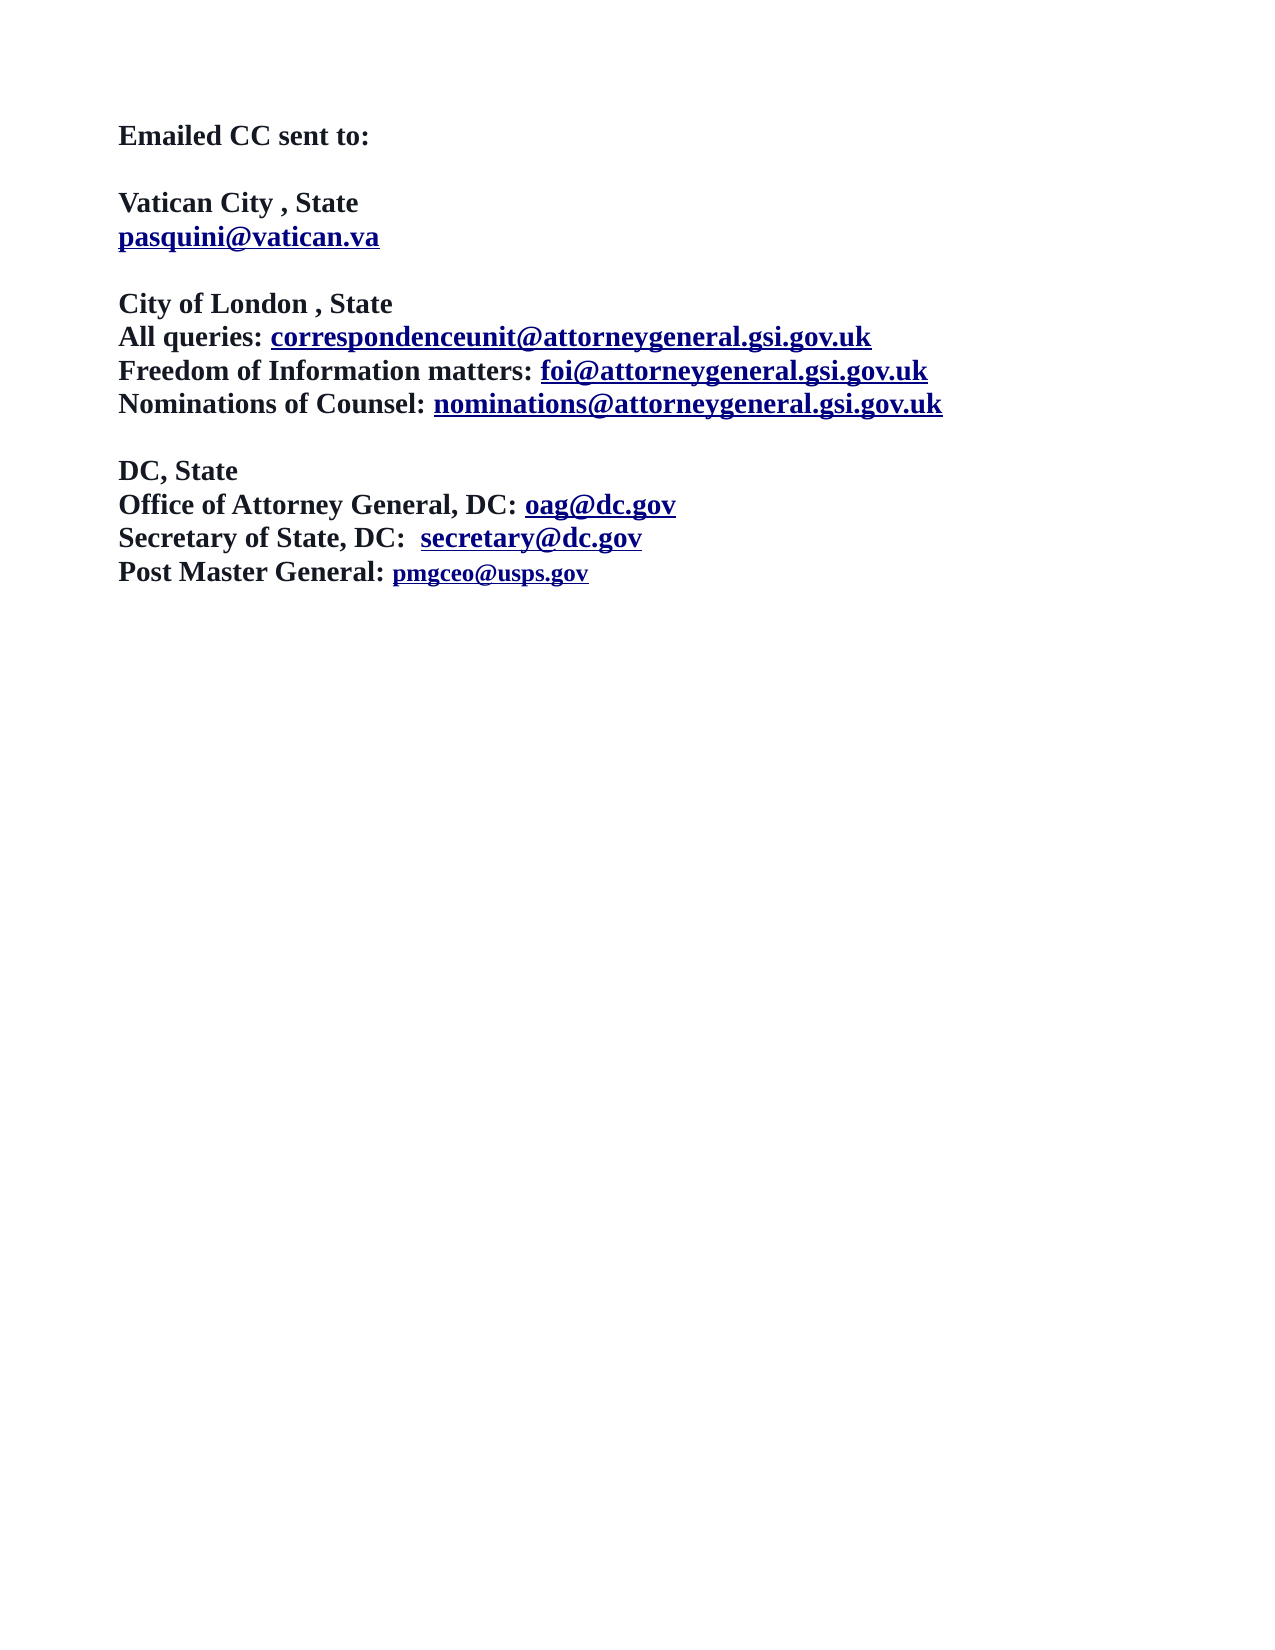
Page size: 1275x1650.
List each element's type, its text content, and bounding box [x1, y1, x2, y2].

text Vatican City , State [118, 185, 1157, 219]
text pasquini@vatican.va [118, 219, 1157, 252]
text City of London , State [118, 286, 1157, 319]
text All queries: correspondenceunit@attorneygeneral.gsi.gov.uk [118, 319, 1157, 353]
text Emailed CC sent to: [118, 118, 1157, 152]
text DC, State [118, 453, 1157, 487]
text Secretary of State, DC: secretary@dc.gov [118, 521, 1157, 554]
text Post Master General: pmgceo@usps.gov [118, 554, 1157, 588]
text Office of Attorney General, DC: oag@dc.gov [118, 487, 1157, 521]
text Freedom of Information matters: foi@attorneygeneral.gsi.gov.uk [118, 353, 1157, 386]
text Nominations of Counsel: nominations@attorneygeneral.gsi.gov.uk [118, 386, 1157, 420]
